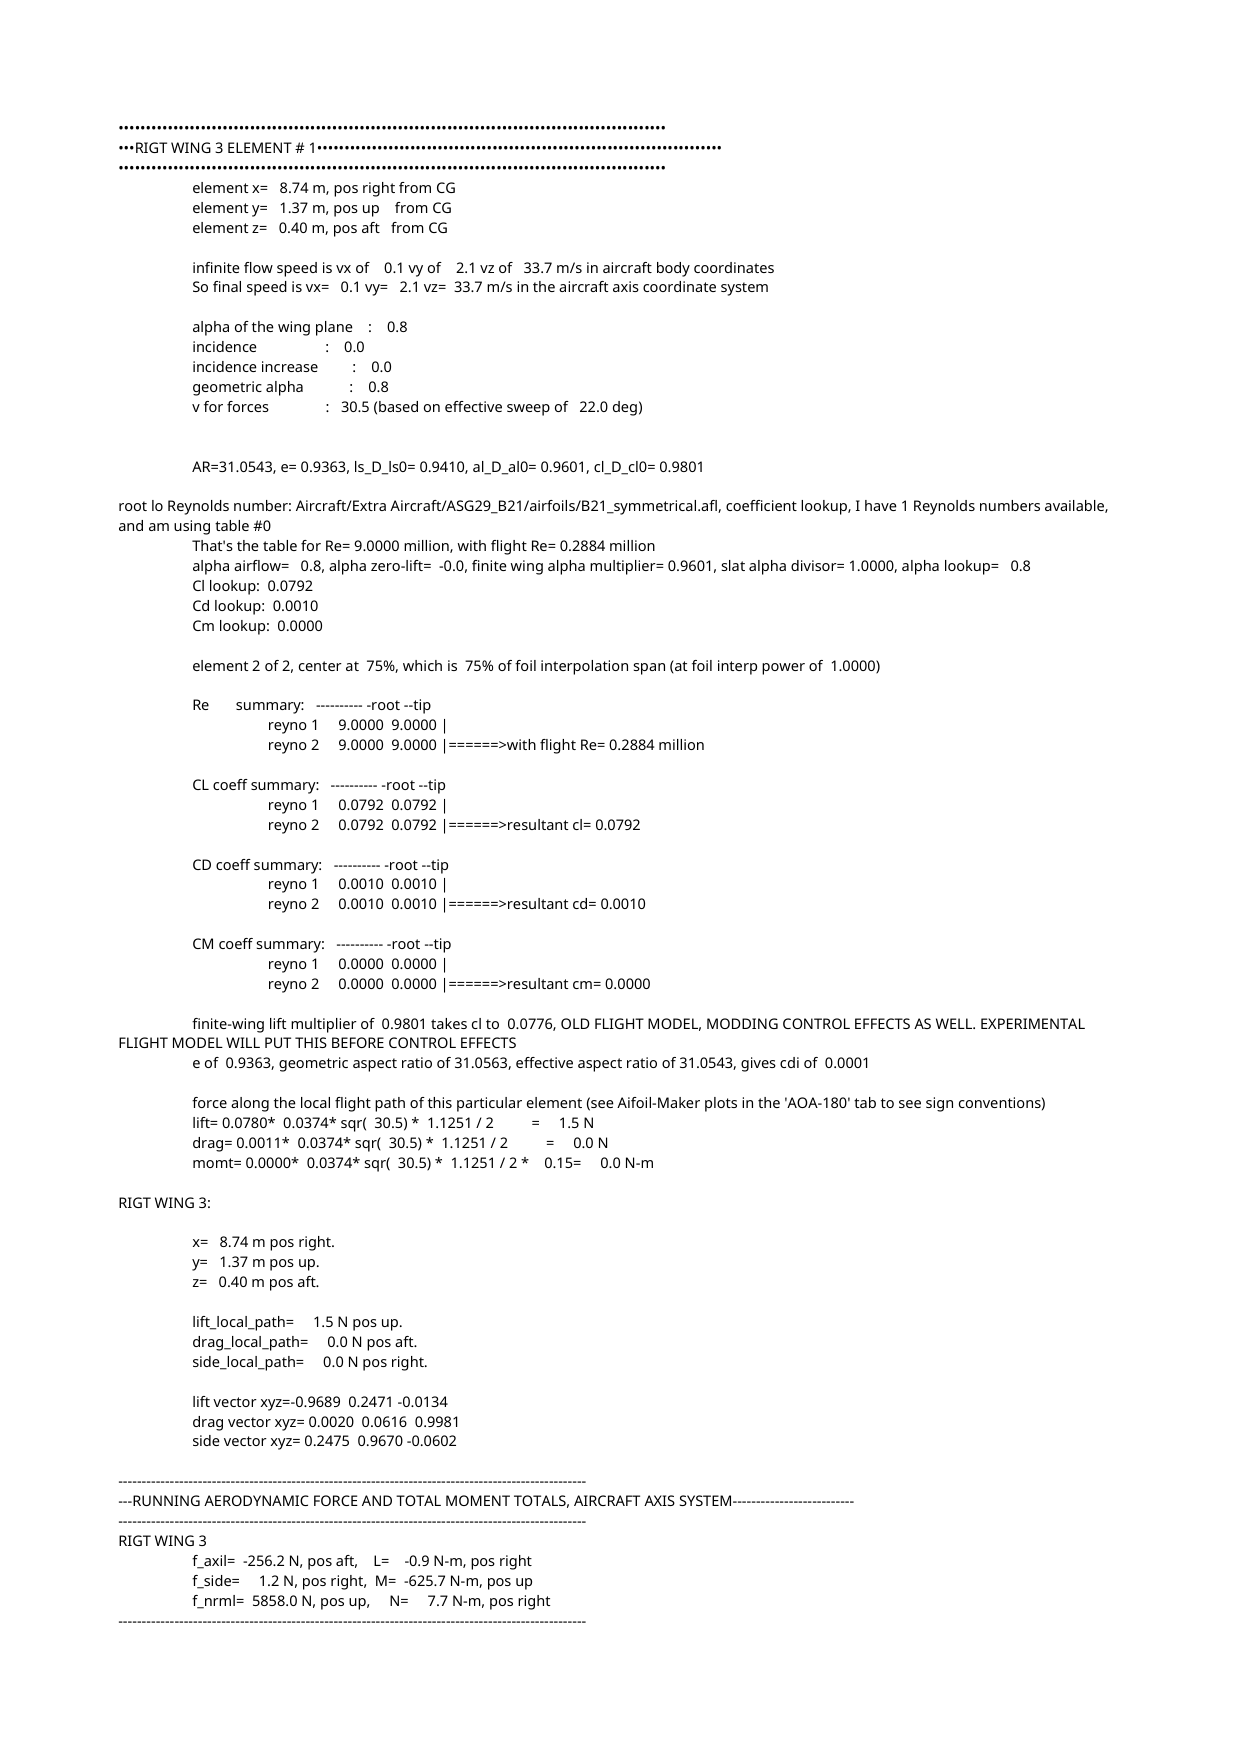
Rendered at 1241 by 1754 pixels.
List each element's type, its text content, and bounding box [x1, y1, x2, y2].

text drag vector xyz= 0.0020 0.0616 0.9981 [118, 1411, 1122, 1431]
text •••••••••••••••••••••••••••••••••••••••••••••••••••••••••••••••••••••••••••••••••••••••••••••••••••• [118, 118, 1122, 138]
text reyno 1 0.0010 0.0010 | [118, 874, 1122, 894]
text reyno 1 9.0000 9.0000 | [118, 715, 1122, 735]
text CM coeff summary: ---------- -root --tip [118, 934, 1122, 954]
text Re summary: ---------- -root --tip [118, 695, 1122, 715]
text ---------------------------------------------------------------------------------------------------- [118, 1511, 1122, 1531]
text alpha of the wing plane : 0.8 [118, 317, 1122, 337]
text root lo Reynolds number: Aircraft/Extra Aircraft/ASG29_B21/airfoils/B21_symmetrical.afl, coefficient lookup, I have 1 Reynolds numbers available, and am using table #0 [118, 496, 1122, 536]
text f_axil= -256.2 N, pos aft, L= -0.9 N-m, pos right [118, 1551, 1122, 1571]
text Cd lookup: 0.0010 [118, 596, 1122, 616]
text f_nrml= 5858.0 N, pos up, N= 7.7 N-m, pos right [118, 1590, 1122, 1610]
text reyno 2 0.0792 0.0792 |======>resultant cl= 0.0792 [118, 814, 1122, 834]
text CD coeff summary: ---------- -root --tip [118, 854, 1122, 874]
text AR=31.0543, e= 0.9363, ls_D_ls0= 0.9410, al_D_al0= 0.9601, cl_D_cl0= 0.9801 [118, 456, 1122, 476]
text incidence : 0.0 [118, 337, 1122, 357]
text z= 0.40 m pos aft. [118, 1272, 1122, 1292]
text geometric alpha : 0.8 [118, 377, 1122, 397]
text reyno 1 0.0792 0.0792 | [118, 794, 1122, 814]
text Cm lookup: 0.0000 [118, 616, 1122, 635]
text incidence increase : 0.0 [118, 357, 1122, 377]
text element z= 0.40 m, pos aft from CG [118, 218, 1122, 237]
text lift= 0.0780* 0.0374* sqr( 30.5) * 1.1251 / 2 = 1.5 N [118, 1113, 1122, 1133]
text side vector xyz= 0.2475 0.9670 -0.0602 [118, 1431, 1122, 1451]
text alpha airflow= 0.8, alpha zero-lift= -0.0, finite wing alpha multiplier= 0.9601, slat alpha divisor= 1.0000, alpha lookup= 0.8 [118, 556, 1122, 576]
text ---------------------------------------------------------------------------------------------------- [118, 1610, 1122, 1630]
text drag_local_path= 0.0 N pos aft. [118, 1332, 1122, 1352]
text RIGT WING 3 [118, 1531, 1122, 1551]
text reyno 1 0.0000 0.0000 | [118, 954, 1122, 974]
text ---------------------------------------------------------------------------------------------------- [118, 1471, 1122, 1491]
text CL coeff summary: ---------- -root --tip [118, 775, 1122, 794]
text e of 0.9363, geometric aspect ratio of 31.0563, effective aspect ratio of 31.0543, gives cdi of 0.0001 [118, 1053, 1122, 1073]
text side_local_path= 0.0 N pos right. [118, 1352, 1122, 1372]
text y= 1.37 m pos up. [118, 1252, 1122, 1272]
text drag= 0.0011* 0.0374* sqr( 30.5) * 1.1251 / 2 = 0.0 N [118, 1133, 1122, 1153]
text force along the local flight path of this particular element (see Aifoil-Maker plots in the 'AOA-180' tab to see sign conventions) [118, 1093, 1122, 1113]
text lift vector xyz=-0.9689 0.2471 -0.0134 [118, 1391, 1122, 1411]
text finite-wing lift multiplier of 0.9801 takes cl to 0.0776, OLD FLIGHT MODEL, MODDING CONTROL EFFECTS AS WELL. EXPERIMENTAL FLIGHT MODEL WILL PUT THIS BEFORE CONTROL EFFECTS [118, 1013, 1122, 1053]
text •••RIGT WING 3 ELEMENT # 1•••••••••••••••••••••••••••••••••••••••••••••••••••••••••••••••••••••••••• [118, 138, 1122, 158]
text f_side= 1.2 N, pos right, M= -625.7 N-m, pos up [118, 1571, 1122, 1590]
text reyno 2 0.0010 0.0010 |======>resultant cd= 0.0010 [118, 894, 1122, 914]
text element x= 8.74 m, pos right from CG [118, 178, 1122, 198]
text element 2 of 2, center at 75%, which is 75% of foil interpolation span (at foil interp power of 1.0000) [118, 655, 1122, 675]
text v for forces : 30.5 (based on effective sweep of 22.0 deg) [118, 397, 1122, 417]
text x= 8.74 m pos right. [118, 1232, 1122, 1252]
text That's the table for Re= 9.0000 million, with flight Re= 0.2884 million [118, 536, 1122, 556]
text RIGT WING 3: [118, 1192, 1122, 1212]
text lift_local_path= 1.5 N pos up. [118, 1312, 1122, 1332]
text •••••••••••••••••••••••••••••••••••••••••••••••••••••••••••••••••••••••••••••••••••••••••••••••••••• [118, 158, 1122, 178]
text infinite flow speed is vx of 0.1 vy of 2.1 vz of 33.7 m/s in aircraft body coordinates [118, 257, 1122, 277]
text So final speed is vx= 0.1 vy= 2.1 vz= 33.7 m/s in the aircraft axis coordinate system [118, 277, 1122, 297]
text ---RUNNING AERODYNAMIC FORCE AND TOTAL MOMENT TOTALS, AIRCRAFT AXIS SYSTEM-------------------------- [118, 1491, 1122, 1511]
text reyno 2 9.0000 9.0000 |======>with flight Re= 0.2884 million [118, 735, 1122, 755]
text element y= 1.37 m, pos up from CG [118, 198, 1122, 218]
text reyno 2 0.0000 0.0000 |======>resultant cm= 0.0000 [118, 974, 1122, 993]
text momt= 0.0000* 0.0374* sqr( 30.5) * 1.1251 / 2 * 0.15= 0.0 N-m [118, 1153, 1122, 1173]
text Cl lookup: 0.0792 [118, 576, 1122, 596]
